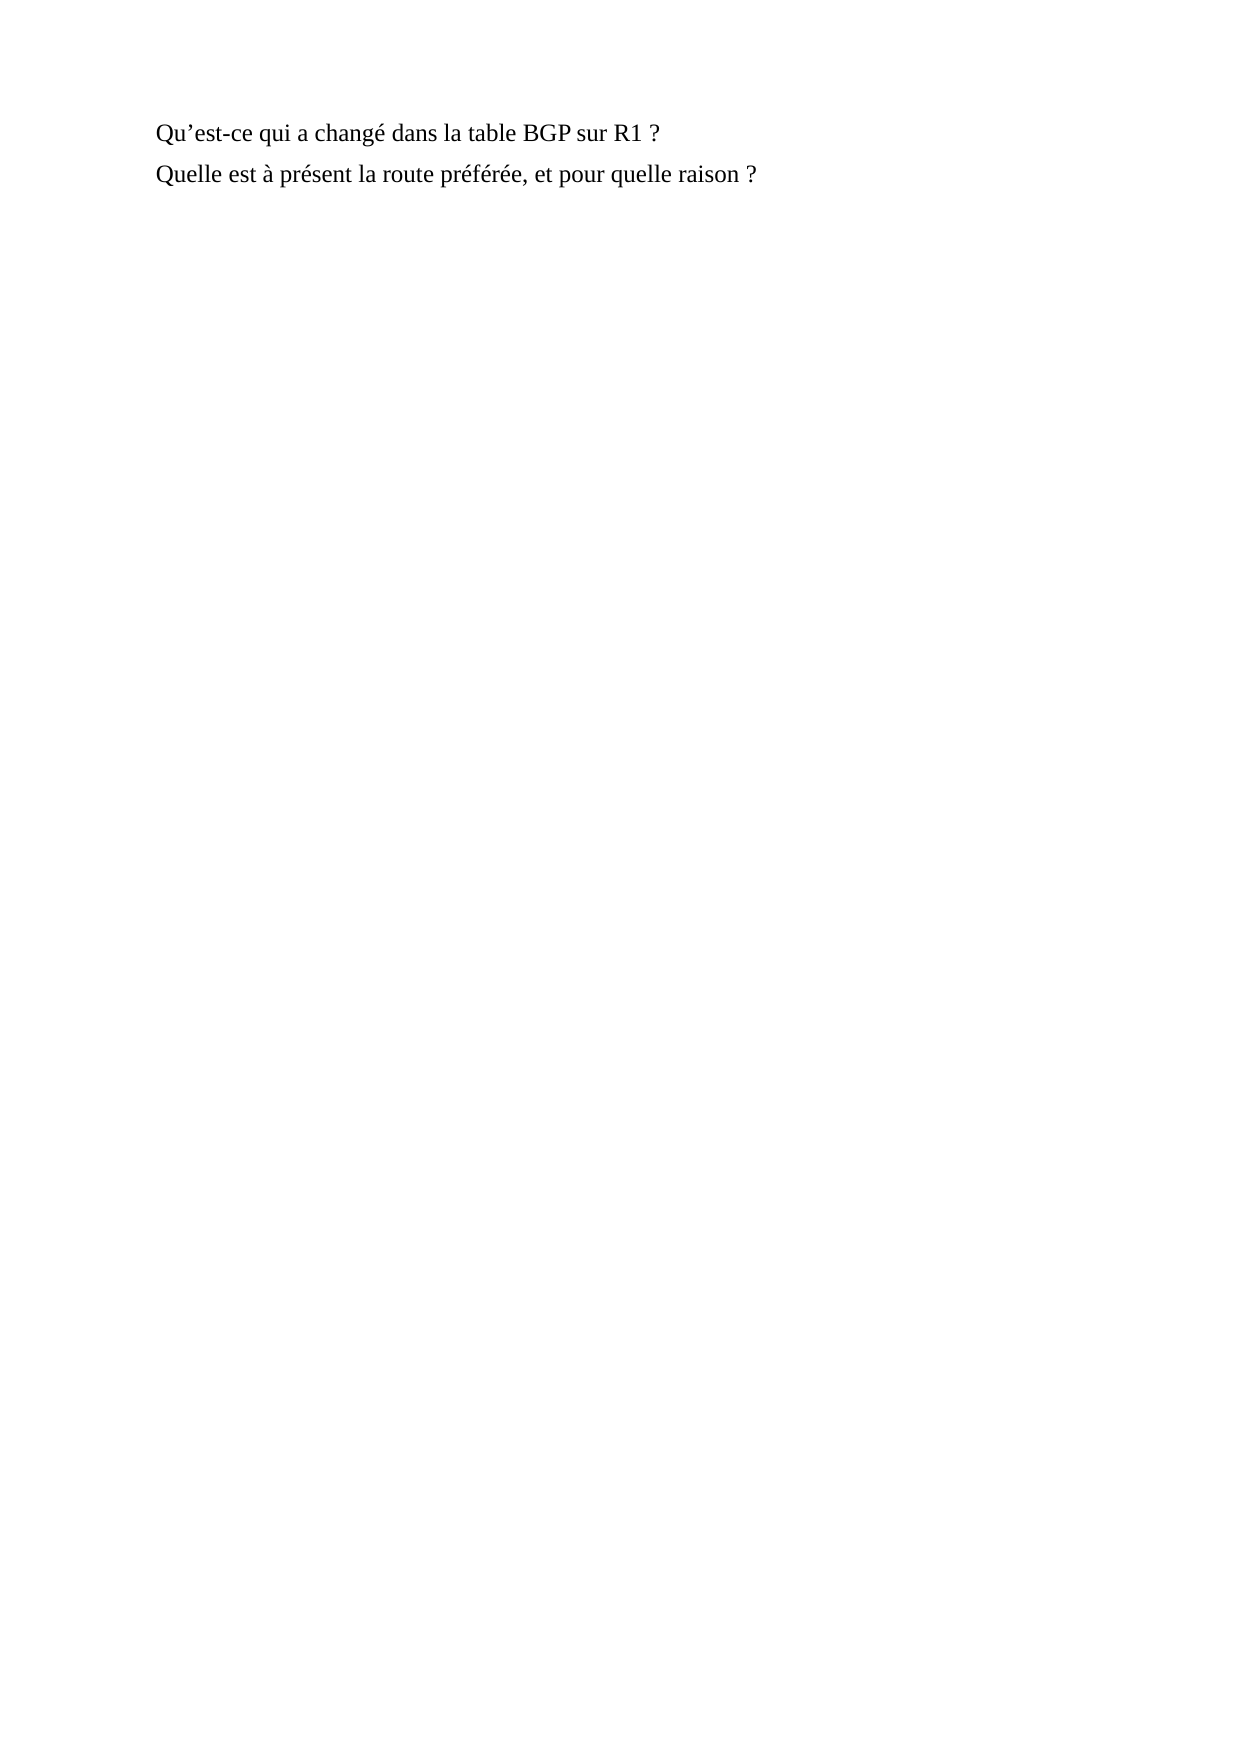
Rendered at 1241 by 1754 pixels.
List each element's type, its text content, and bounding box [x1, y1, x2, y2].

list Quelle est à présent la route préférée, et pour quelle raison ? [118, 159, 1122, 188]
list Qu’est-ce qui a changé dans la table BGP sur R1 ? [118, 118, 1122, 147]
